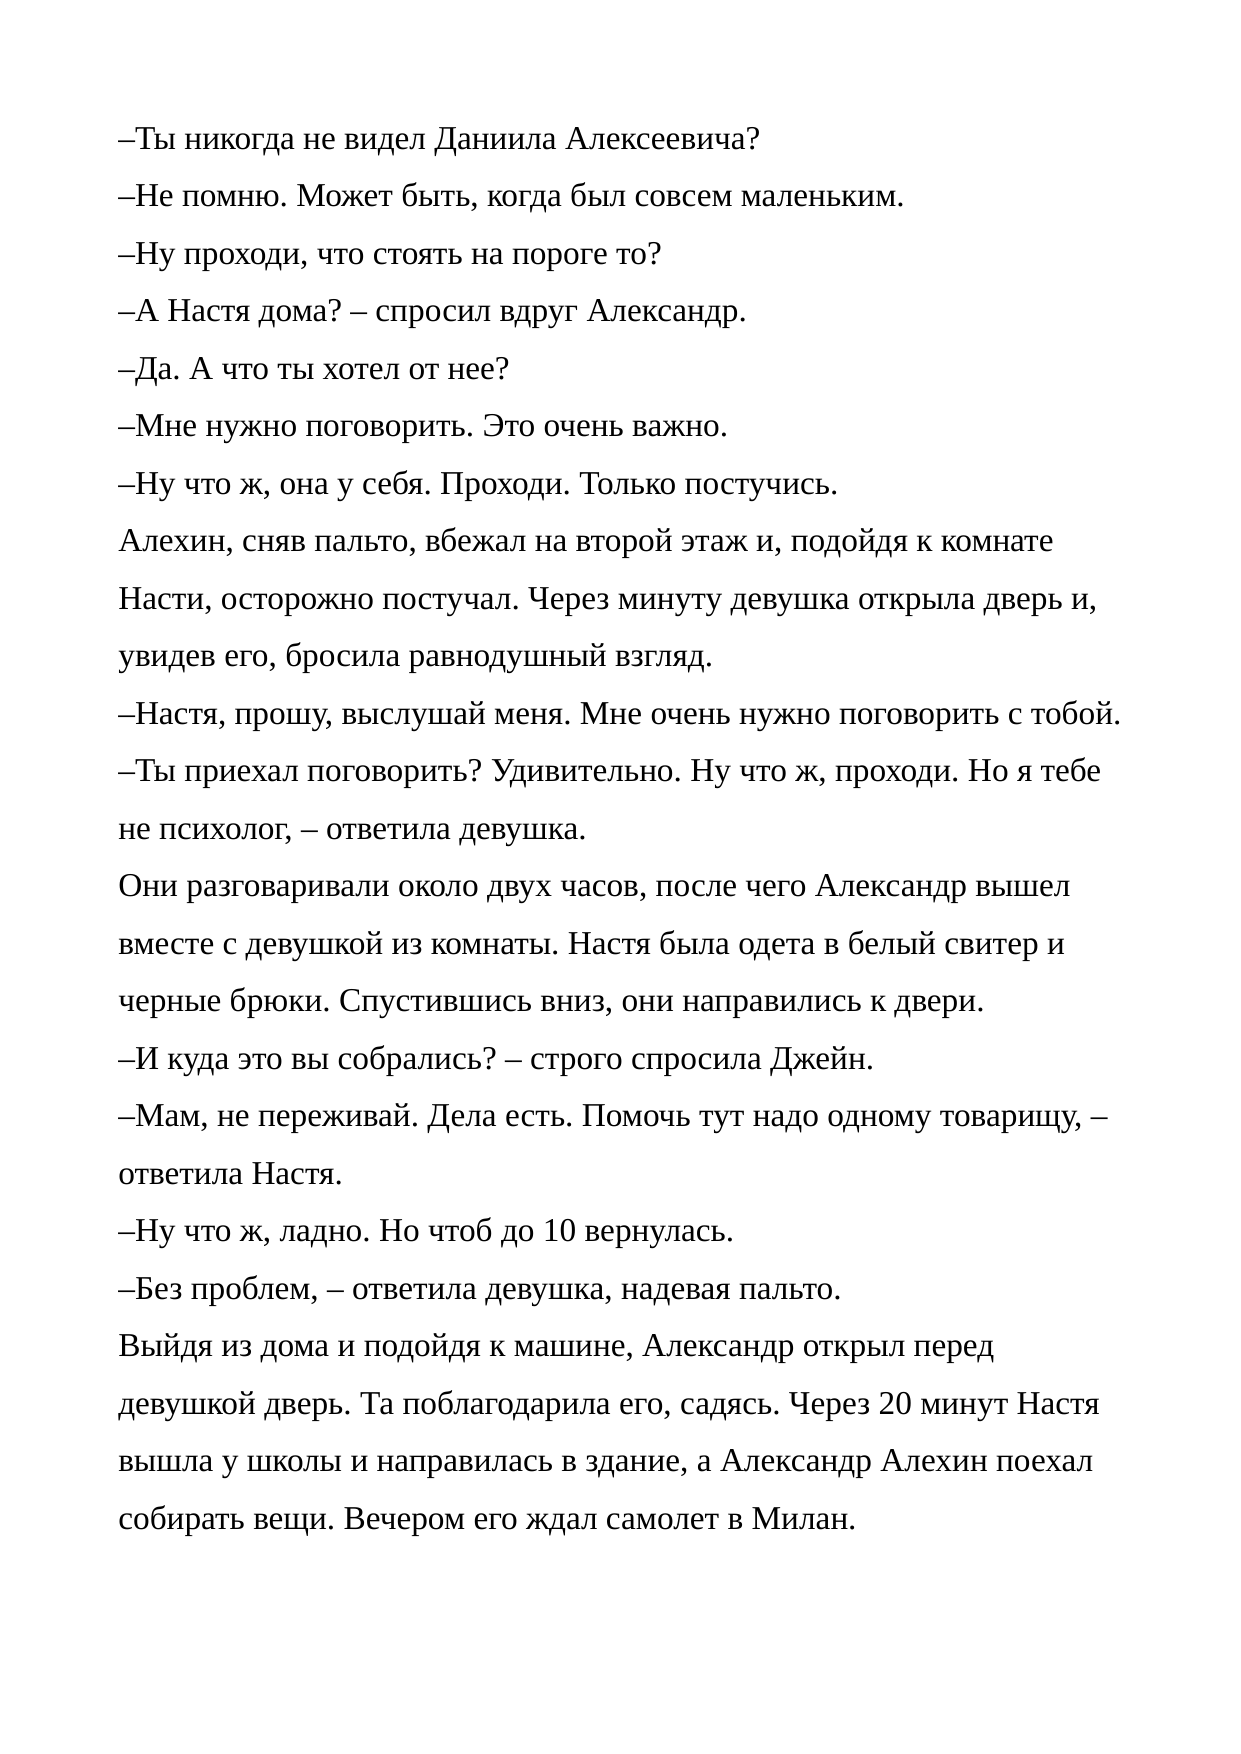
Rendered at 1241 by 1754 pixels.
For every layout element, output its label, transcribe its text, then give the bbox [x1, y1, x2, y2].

text –Ну проходи, что стоять на пороге то? [118, 233, 1122, 271]
text –Мне нужно поговорить. Это очень важно. [118, 406, 1122, 444]
text –Без проблем, – ответила девушка, надевая пальто. [118, 1268, 1122, 1306]
text –И куда это вы собрались? – строго спросила Джейн. [118, 1038, 1122, 1076]
text Они разговаривали около двух часов, после чего Александр вышел вместе с девушкой из комнаты. Настя была одета в белый свитер и черные брюки. Спустившись вниз, они направились к двери. [118, 866, 1122, 1019]
text –Мам, не переживай. Дела есть. Помочь тут надо одному товарищу, – ответила Настя. [118, 1096, 1122, 1191]
text –Ну что ж, ладно. Но чтоб до 10 вернулась. [118, 1211, 1122, 1249]
text –Ну что ж, она у себя. Проходи. Только постучись. [118, 463, 1122, 501]
text –Не помню. Может быть, когда был совсем маленьким. [118, 176, 1122, 214]
text Выйдя из дома и подойдя к машине, Александр открыл перед девушкой дверь. Та поблагодарила его, садясь. Через 20 минут Настя вышла у школы и направилась в здание, а Александр Алехин поехал собирать вещи. Вечером его ждал самолет в Милан. [118, 1326, 1122, 1536]
text –Ты приехал поговорить? Удивительно. Ну что ж, проходи. Но я тебе не психолог, – ответила девушка. [118, 751, 1122, 846]
text –Настя, прошу, выслушай меня. Мне очень нужно поговорить с тобой. [118, 693, 1122, 731]
text –А Настя дома? – спросил вдруг Александр. [118, 291, 1122, 329]
text –Да. А что ты хотел от нее? [118, 348, 1122, 386]
text –Ты никогда не видел Даниила Алексеевича? [118, 118, 1122, 156]
text Алехин, сняв пальто, вбежал на второй этаж и, подойдя к комнате Насти, осторожно постучал. Через минуту девушка открыла дверь и, увидев его, бросила равнодушный взгляд. [118, 521, 1122, 674]
